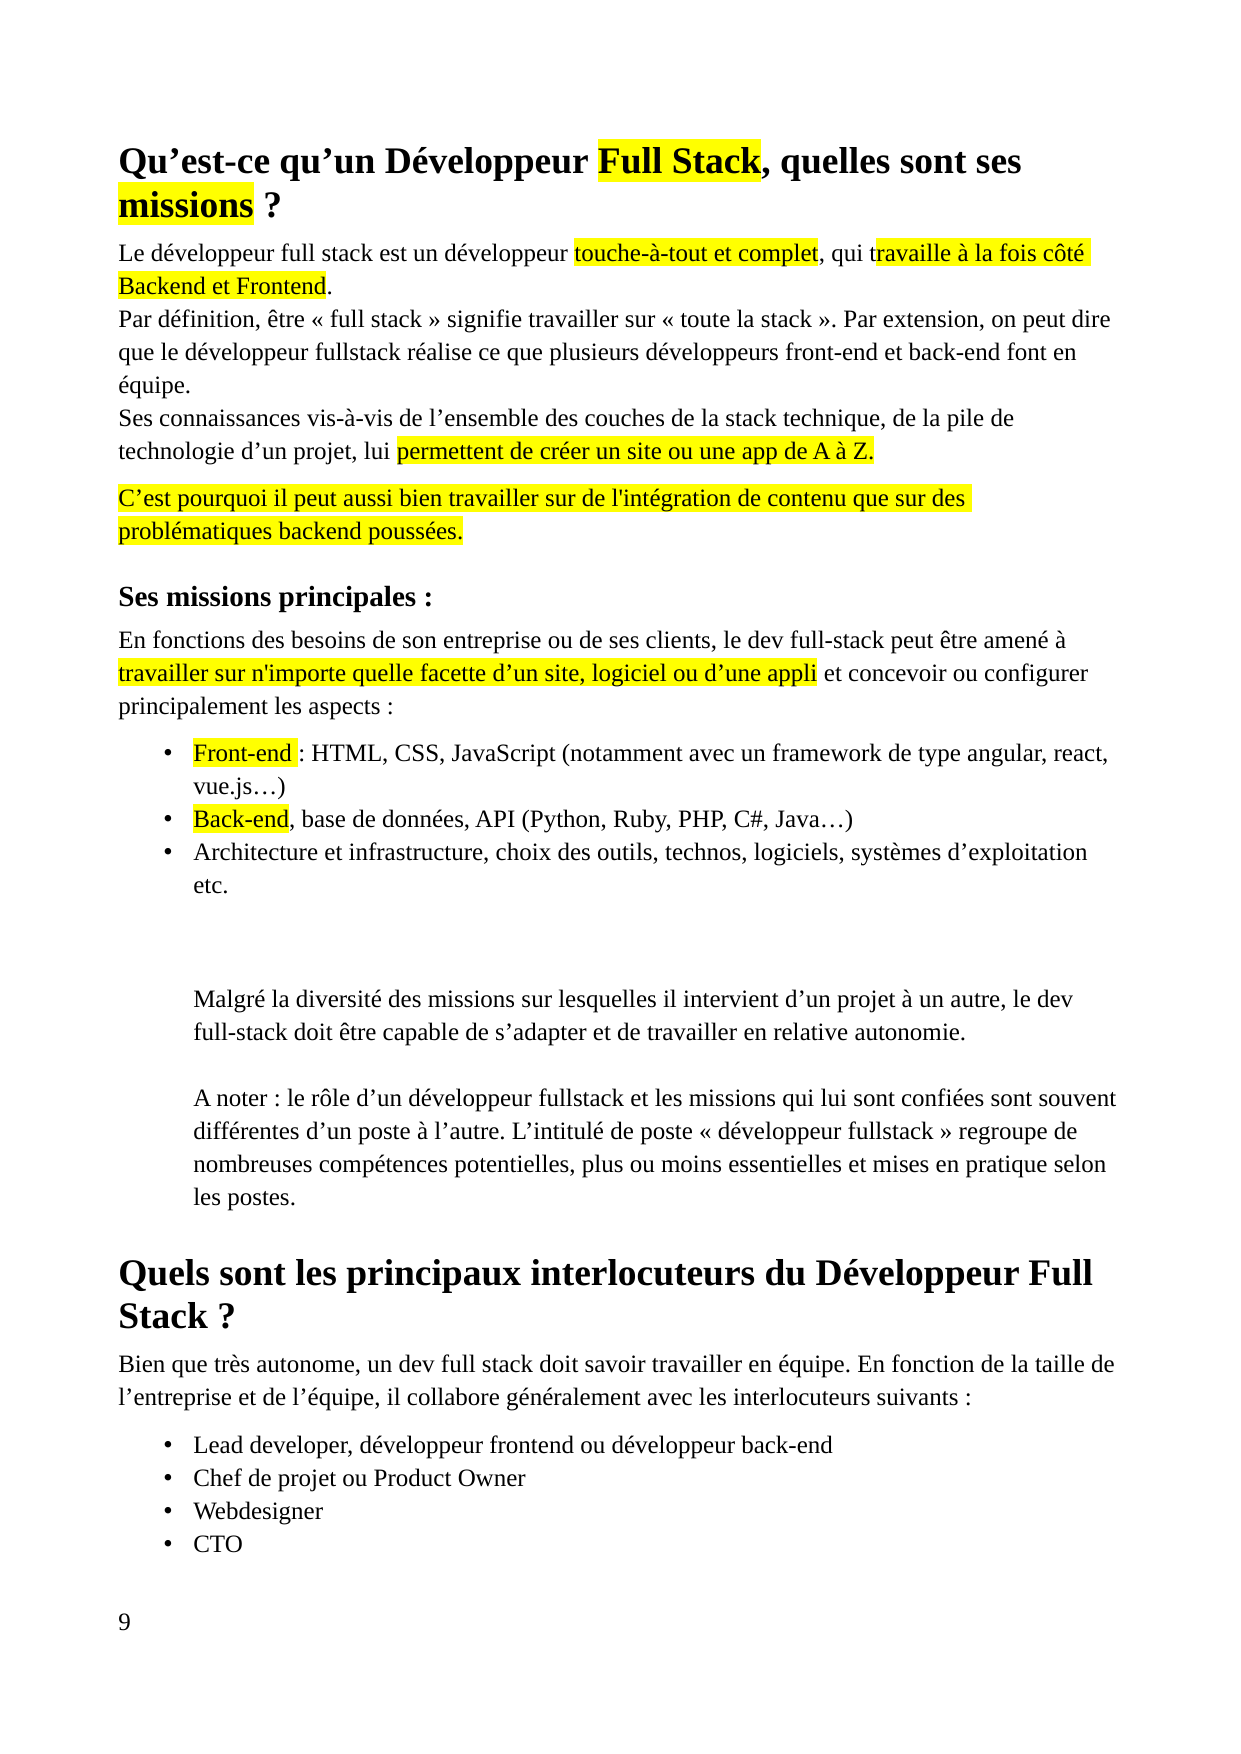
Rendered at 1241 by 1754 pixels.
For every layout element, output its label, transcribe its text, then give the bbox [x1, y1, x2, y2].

list Architecture et infrastructure, choix des outils, technos, logiciels, systèmes d’exploitation etc. [164, 837, 1122, 899]
text Bien que très autonome, un dev full stack doit savoir travailler en équipe. En fonction de la taille de l’entreprise et de l’équipe, il collabore généralement avec les interlocuteurs suivants : [118, 1349, 1122, 1411]
list Lead developer, développeur frontend ou développeur back-end [164, 1430, 1122, 1459]
subtitle Qu’est-ce qu’un Développeur Full Stack, quelles sont ses missions ? [118, 139, 1122, 225]
text En fonctions des besoins de son entreprise ou de ses clients, le dev full-stack peut être amené à travailler sur n'importe quelle facette d’un site, logiciel ou d’une appli et concevoir ou configurer principalement les aspects : [118, 625, 1122, 719]
list Chef de projet ou Product Owner [164, 1463, 1122, 1492]
text C’est pourquoi il peut aussi bien travailler sur de l'intégration de contenu que sur des problématiques backend poussées. [118, 483, 1122, 545]
list Webdesigner [164, 1496, 1122, 1525]
list CTO [164, 1529, 1122, 1558]
subtitle Quels sont les principaux interlocuteurs du Développeur Full Stack ? [118, 1251, 1122, 1337]
text Le développeur full stack est un développeur touche-à-tout et complet, qui travaille à la fois côté Backend et Frontend. Par définition, être « full stack » signifie travailler sur « toute la stack ». Par extension, on peut dire que le développeur fullstack réalise ce que plusieurs développeurs front-end et back-end font en équipe. Ses connaissances vis-à-vis de l’ensemble des couches de la stack technique, de la pile de technologie d’un projet, lui permettent de créer un site ou une app de A à Z. [118, 238, 1122, 464]
list Front-end : HTML, CSS, JavaScript (notamment avec un framework de type angular, react, vue.js…) [164, 738, 1122, 800]
list Malgré la diversité des missions sur lesquelles il intervient d’un projet à un autre, le dev full-stack doit être capable de s’adapter et de travailler en relative autonomie. A noter : le rôle d’un développeur fullstack et les missions qui lui sont confiées sont souvent différentes d’un poste à l’autre. L’intitulé de poste « développeur fullstack » regroupe de nombreuses compétences potentielles, plus ou moins essentielles et mises en pratique selon les postes. [164, 918, 1122, 1211]
list Back-end, base de données, API (Python, Ruby, PHP, C#, Java…) [164, 804, 1122, 833]
subtitle Ses missions principales : [118, 579, 1122, 612]
